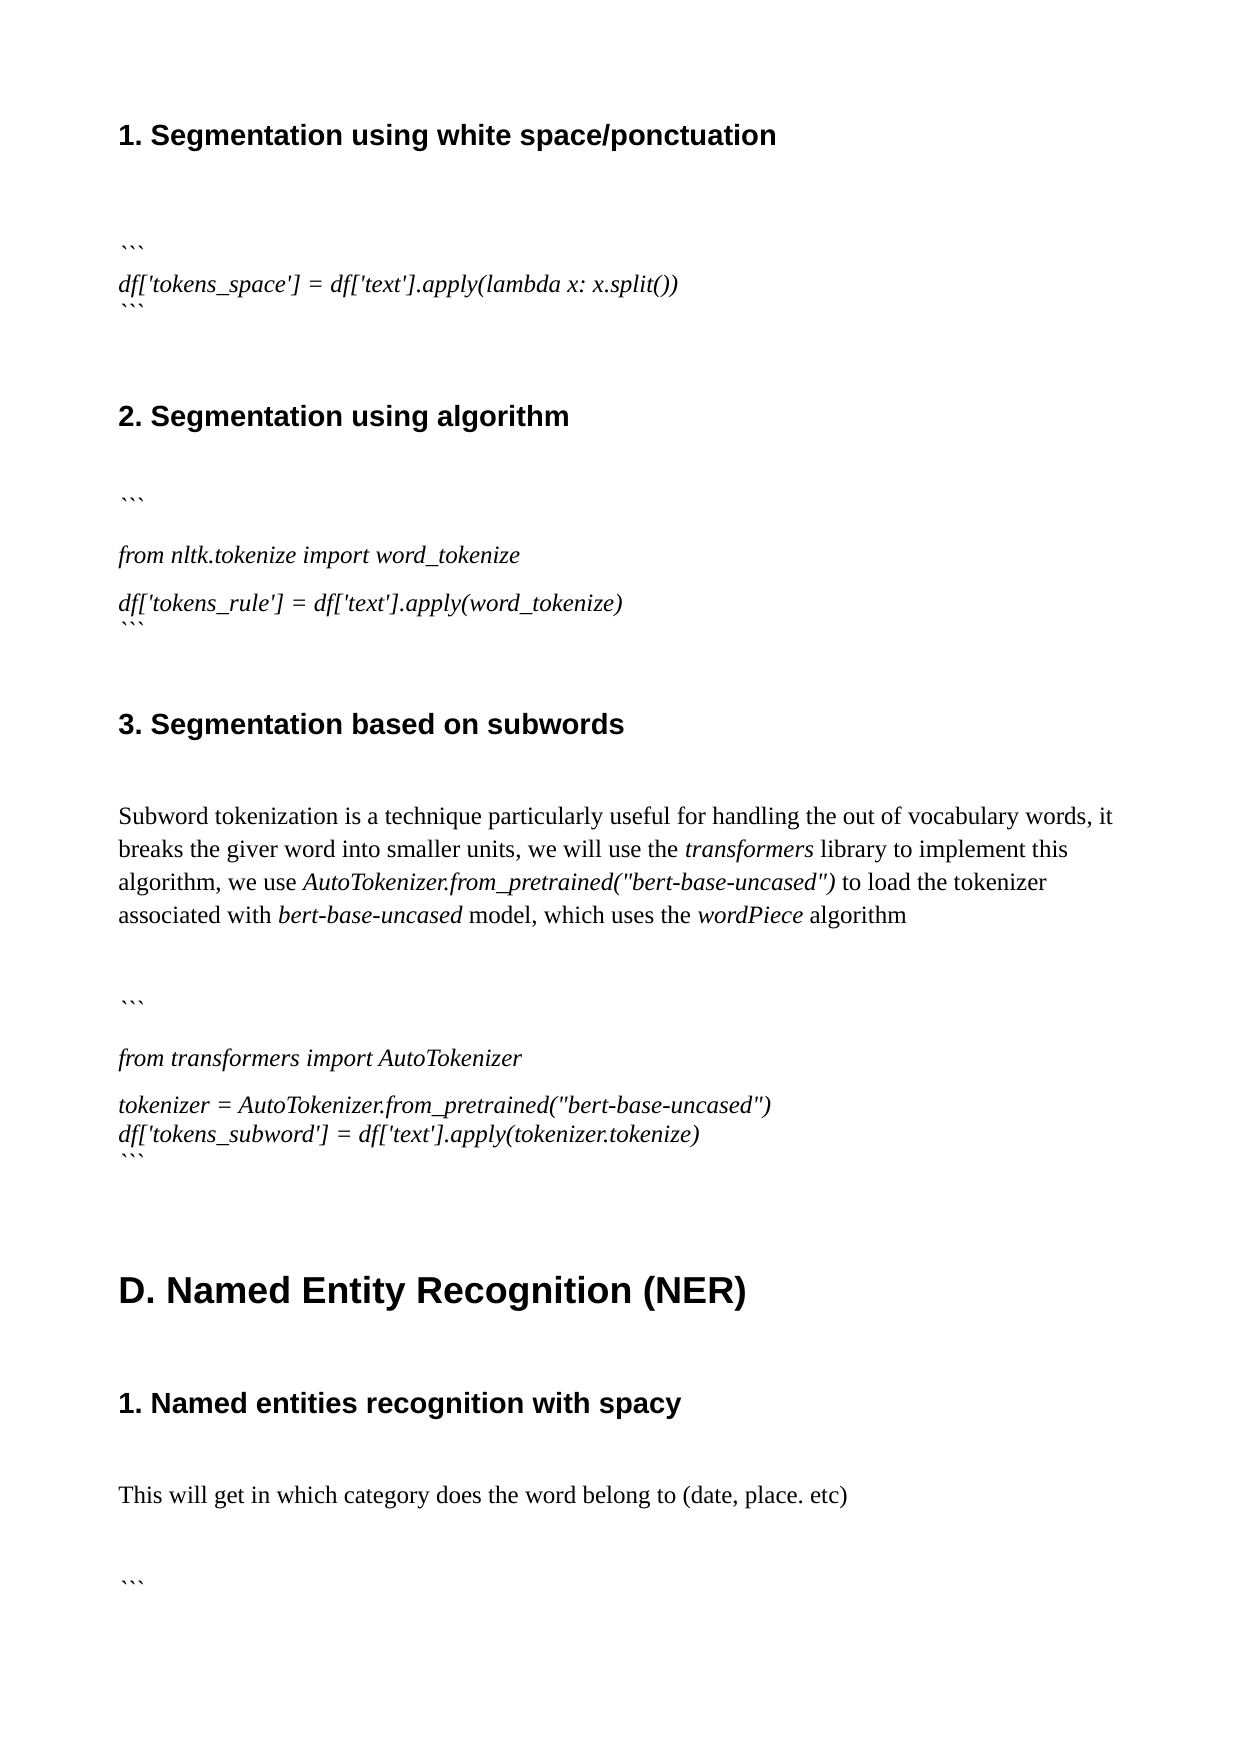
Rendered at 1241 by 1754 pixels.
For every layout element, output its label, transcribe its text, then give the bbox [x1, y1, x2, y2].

text ``` [118, 1148, 1122, 1177]
subtitle 1. Named entities recognition with spacy [118, 1386, 1122, 1419]
text ``` [118, 1575, 1122, 1604]
text ``` [118, 616, 1122, 645]
text ``` [118, 298, 1122, 327]
text ``` [118, 492, 1122, 521]
text df['tokens_space'] = df['text'].apply(lambda x: x.split()) [118, 269, 1122, 298]
text df['tokens_subword'] = df['text'].apply(tokenizer.tokenize) [118, 1119, 1122, 1148]
subtitle 2. Segmentation using algorithm [118, 399, 1122, 432]
subtitle D. Named Entity Recognition (NER) [118, 1268, 1122, 1311]
text Subword tokenization is a technique particularly useful for handling the out of vocabulary words, it breaks the giver word into smaller units, we will use the transformers library to implement this algorithm, we use AutoTokenizer.from_pretrained("bert-base-uncased") to load the tokenizer associated with bert-base-uncased model, which uses the wordPiece algorithm [118, 801, 1122, 929]
text This will get in which category does the word belong to (date, place. etc) [118, 1480, 1122, 1508]
text ``` [118, 241, 1122, 269]
text df['tokens_rule'] = df['text'].apply(word_tokenize) [118, 588, 1122, 616]
text from nltk.tokenize import word_tokenize [118, 540, 1122, 569]
text tokenizer = AutoTokenizer.from_pretrained("bert-base-uncased") [118, 1091, 1122, 1119]
subtitle 3. Segmentation based on subwords [118, 707, 1122, 741]
text from transformers import AutoTokenizer [118, 1043, 1122, 1072]
text ``` [118, 995, 1122, 1024]
subtitle 1. Segmentation using white space/ponctuation [118, 118, 1122, 152]
